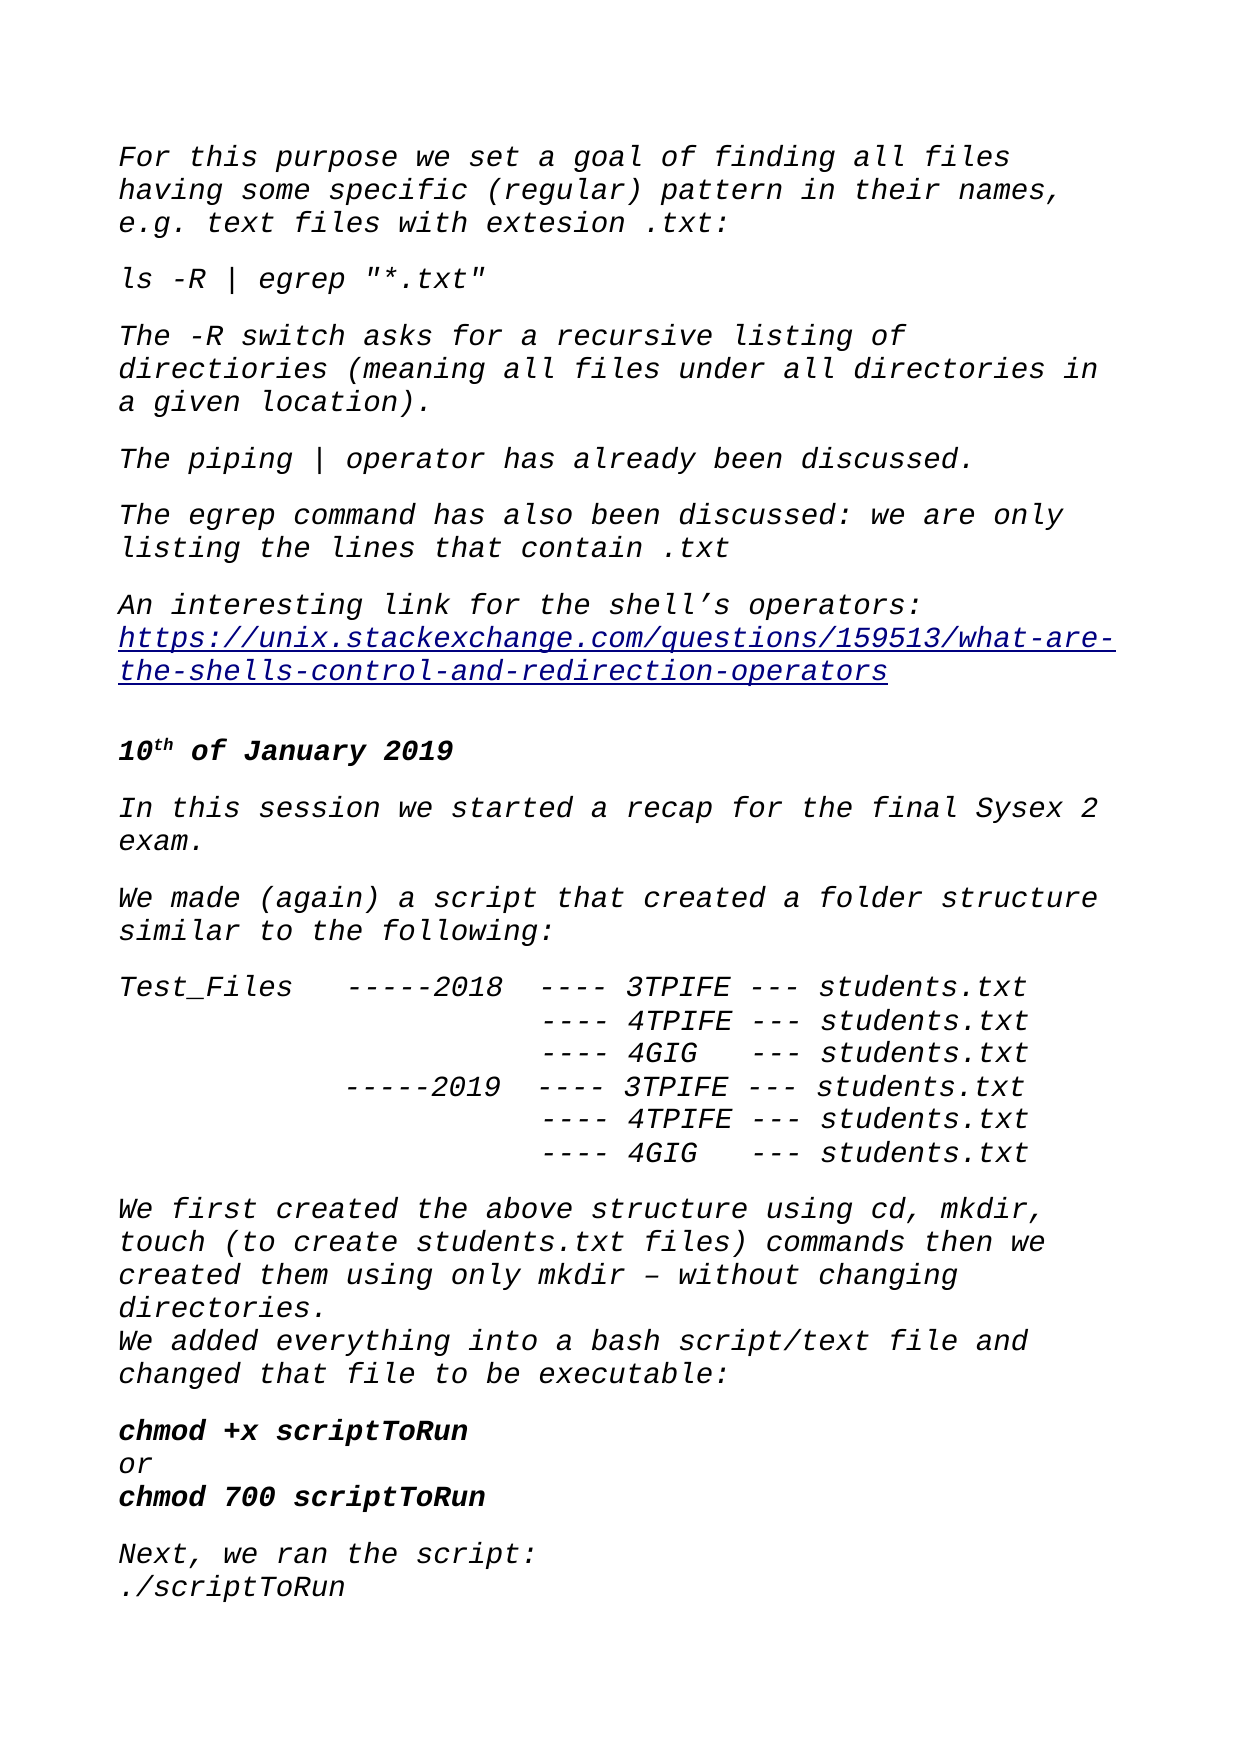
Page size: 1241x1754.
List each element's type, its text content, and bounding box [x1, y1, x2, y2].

text ls -R | egrep "*.txt" [118, 264, 1122, 297]
text chmod 700 scriptToRun [118, 1482, 1122, 1515]
text 10th of January 2019 [118, 737, 1122, 769]
text Test_Files -----2018 ---- 3TPIFE --- students.txt [118, 973, 1122, 1006]
text The piping | operator has already been discussed. [118, 444, 1122, 477]
text The egrep command has also been discussed: we are only listing the lines that contain .txt [118, 501, 1122, 567]
text We made (again) a script that created a folder structure similar to the following: [118, 883, 1122, 949]
text or [118, 1449, 1122, 1482]
text ---- 4TPIFE --- students.txt [118, 1105, 1122, 1138]
text An interesting link for the shell’s operators: [118, 590, 1122, 623]
text chmod +x scriptToRun [118, 1416, 1122, 1449]
text We first created the above structure using cd, mkdir, touch (to create students.txt files) commands then we created them using only mkdir – without changing directories. [118, 1194, 1122, 1326]
text We added everything into a bash script/text file and changed that file to be executable: [118, 1326, 1122, 1392]
text The -R switch asks for a recursive listing of directiories (meaning all files under all directories in a given location). [118, 321, 1122, 420]
text ---- 4GIG --- students.txt [118, 1138, 1122, 1171]
text ---- 4GIG --- students.txt [118, 1039, 1122, 1072]
text Next, we ran the script: [118, 1539, 1122, 1572]
text In this session we started a recap for the final Sysex 2 exam. [118, 793, 1122, 859]
text ---- 4TPIFE --- students.txt [118, 1006, 1122, 1039]
text ./scriptToRun [118, 1572, 1122, 1605]
text https://unix.stackexchange.com/questions/159513/what-are-the-shells-control-and-redirection-operators [118, 623, 1122, 689]
text For this purpose we set a goal of finding all files having some specific (regular) pattern in their names, e.g. text files with extesion .txt: [118, 142, 1122, 241]
text -----2019 ---- 3TPIFE --- students.txt [118, 1072, 1122, 1105]
